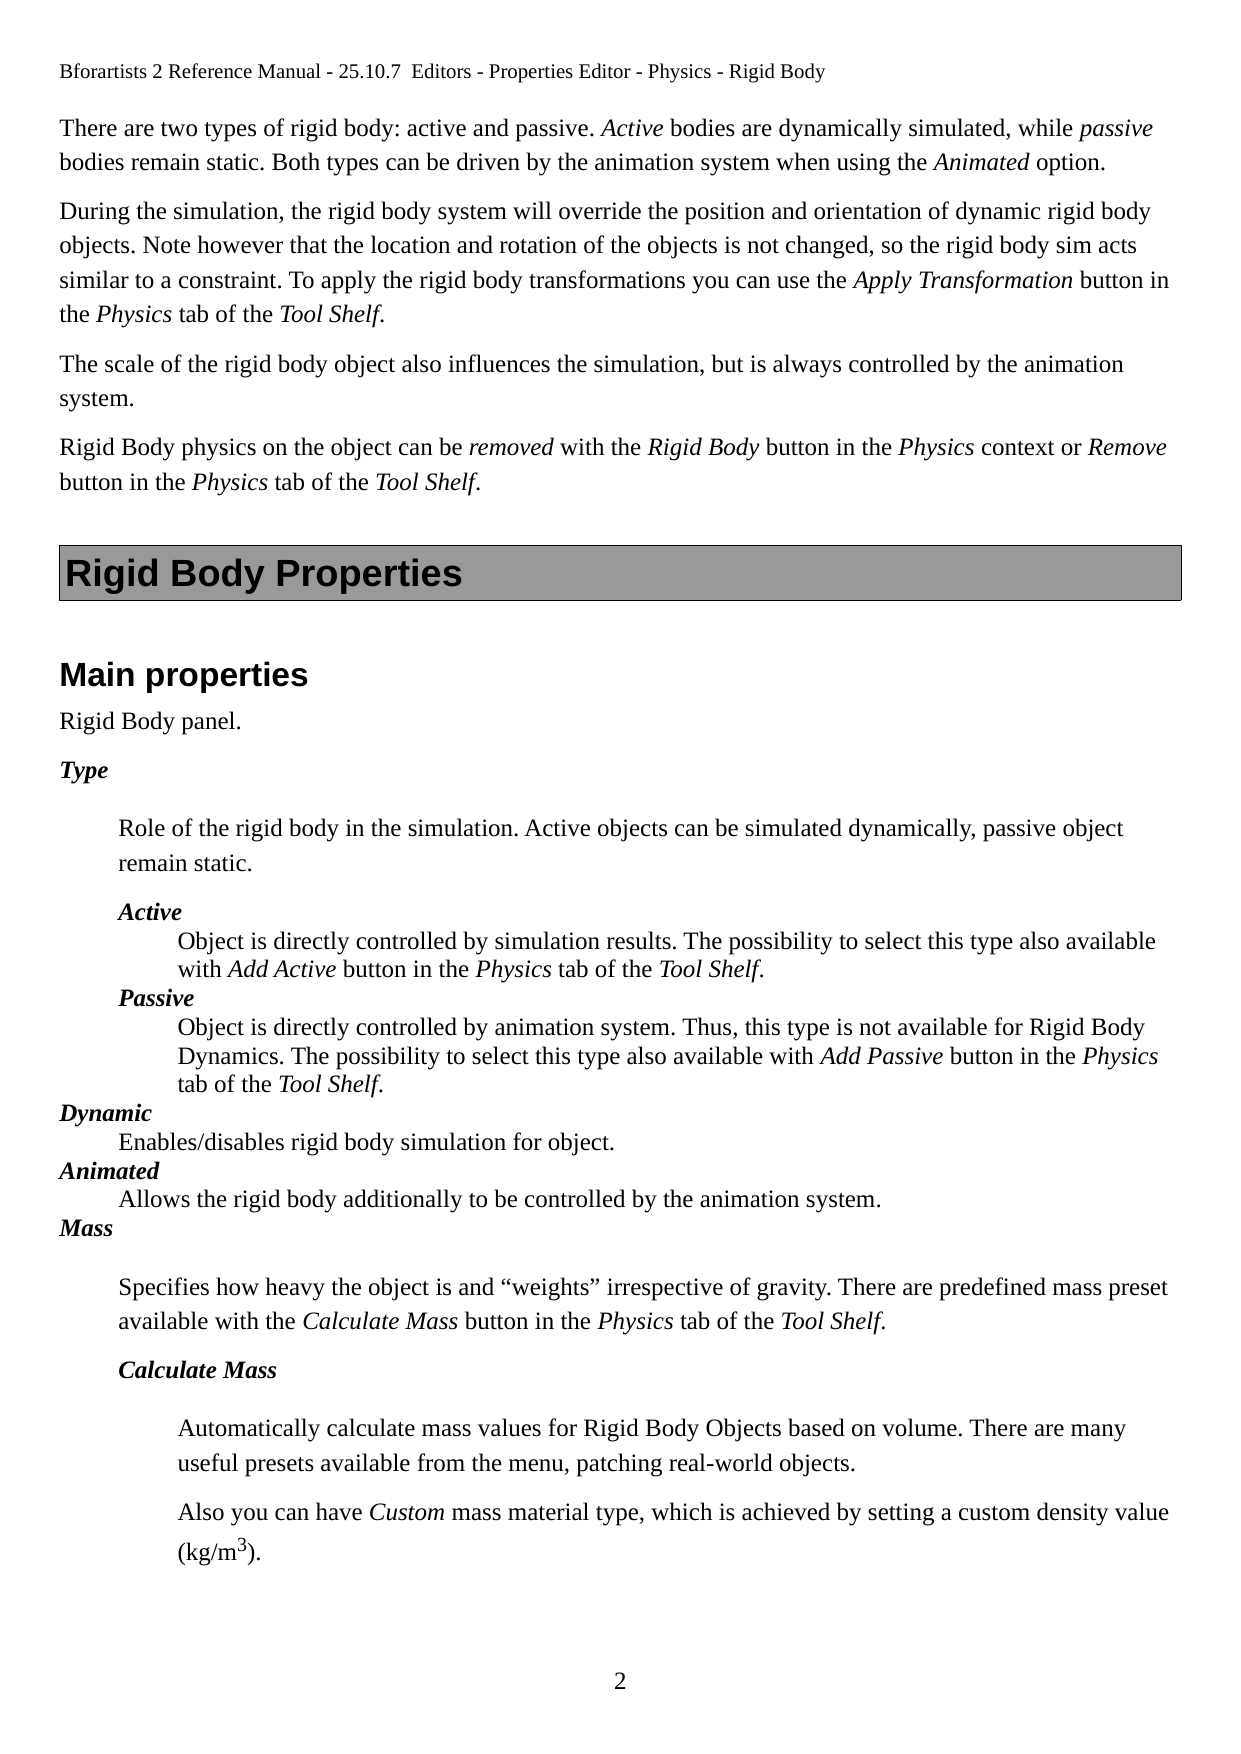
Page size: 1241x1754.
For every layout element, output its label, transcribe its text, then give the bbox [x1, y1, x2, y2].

list Object is directly controlled by simulation results. The possibility to select this type also available with Add Active button in the Physics tab of the Tool Shelf. [177, 926, 1181, 983]
text Role of the rigid body in the simulation. Active objects can be simulated dynamically, passive object remain static. [118, 813, 1181, 877]
subtitle Active [118, 897, 1181, 926]
subtitle Animated [59, 1156, 1181, 1184]
subtitle Calculate Mass [118, 1355, 1181, 1384]
subtitle Mass [59, 1213, 1181, 1242]
list Object is directly controlled by animation system. Thus, this type is not available for Rigid Body Dynamics. The possibility to select this type also available with Add Passive button in the Physics tab of the Tool Shelf. [177, 1012, 1181, 1098]
text There are two types of rigid body: active and passive. Active bodies are dynamically simulated, while passive bodies remain static. Both types can be driven by the animation system when using the Animated option. [59, 113, 1181, 176]
subtitle Main properties [59, 655, 1181, 694]
list Allows the rigid body additionally to be controlled by the animation system. [118, 1184, 1181, 1213]
subtitle Passive [118, 983, 1181, 1012]
text During the simulation, the rigid body system will override the position and orientation of dynamic rigid body objects. Note however that the location and rotation of the objects is not changed, so the rigid body sim acts similar to a constraint. To apply the rigid body transformations you can use the Apply Transformation button in the Physics tab of the Tool Shelf. [59, 196, 1181, 328]
subtitle Dynamic [59, 1098, 1181, 1127]
table_header Rigid Body Properties [60, 546, 1181, 600]
text Rigid Body panel. [59, 706, 1181, 735]
text Rigid Body physics on the object can be removed with the Rigid Body button in the Physics context or Remove button in the Physics tab of the Tool Shelf. [59, 432, 1181, 495]
list Enables/disables rigid body simulation for object. [118, 1127, 1181, 1156]
subtitle Type [59, 755, 1181, 784]
text Specifies how heavy the object is and “weights” irrespective of gravity. There are predefined mass preset available with the Calculate Mass button in the Physics tab of the Tool Shelf. [118, 1272, 1181, 1335]
text The scale of the rigid body object also influences the simulation, but is always controlled by the animation system. [59, 349, 1181, 412]
text Also you can have Custom mass material type, which is achieved by setting a custom density value (kg/m3). [177, 1497, 1181, 1566]
text Automatically calculate mass values for Rigid Body Objects based on volume. There are many useful presets available from the menu, patching real-world objects. [177, 1413, 1181, 1477]
